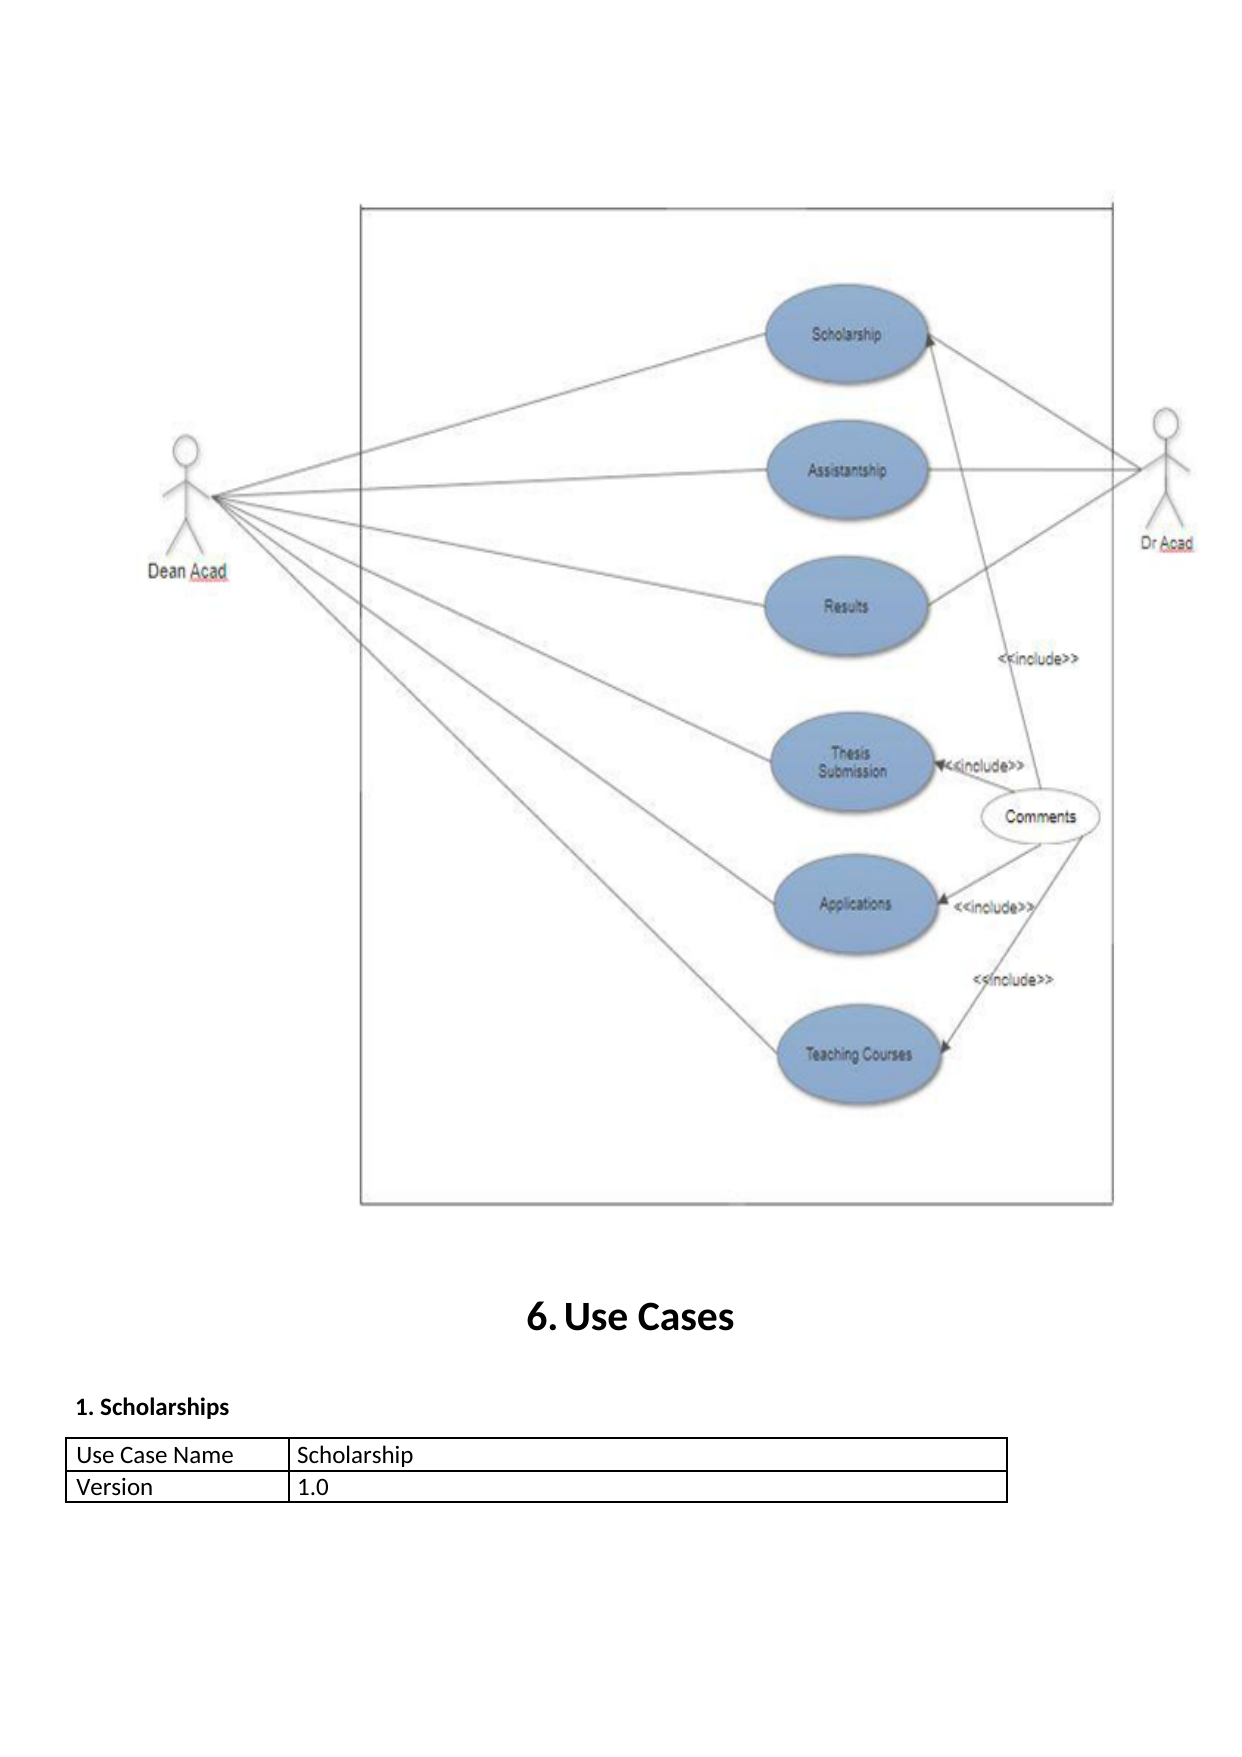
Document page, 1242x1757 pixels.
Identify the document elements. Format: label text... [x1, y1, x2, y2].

table_header Scholarship [290, 1439, 1006, 1470]
picture [64, 74, 1223, 1289]
table_cell 1.0 [290, 1472, 1006, 1501]
text 1. Scholarships [75, 1391, 1158, 1422]
table_header Use Case Name [67, 1439, 288, 1470]
table_cell Version [67, 1472, 288, 1501]
list Use Cases [102, 1290, 1158, 1341]
